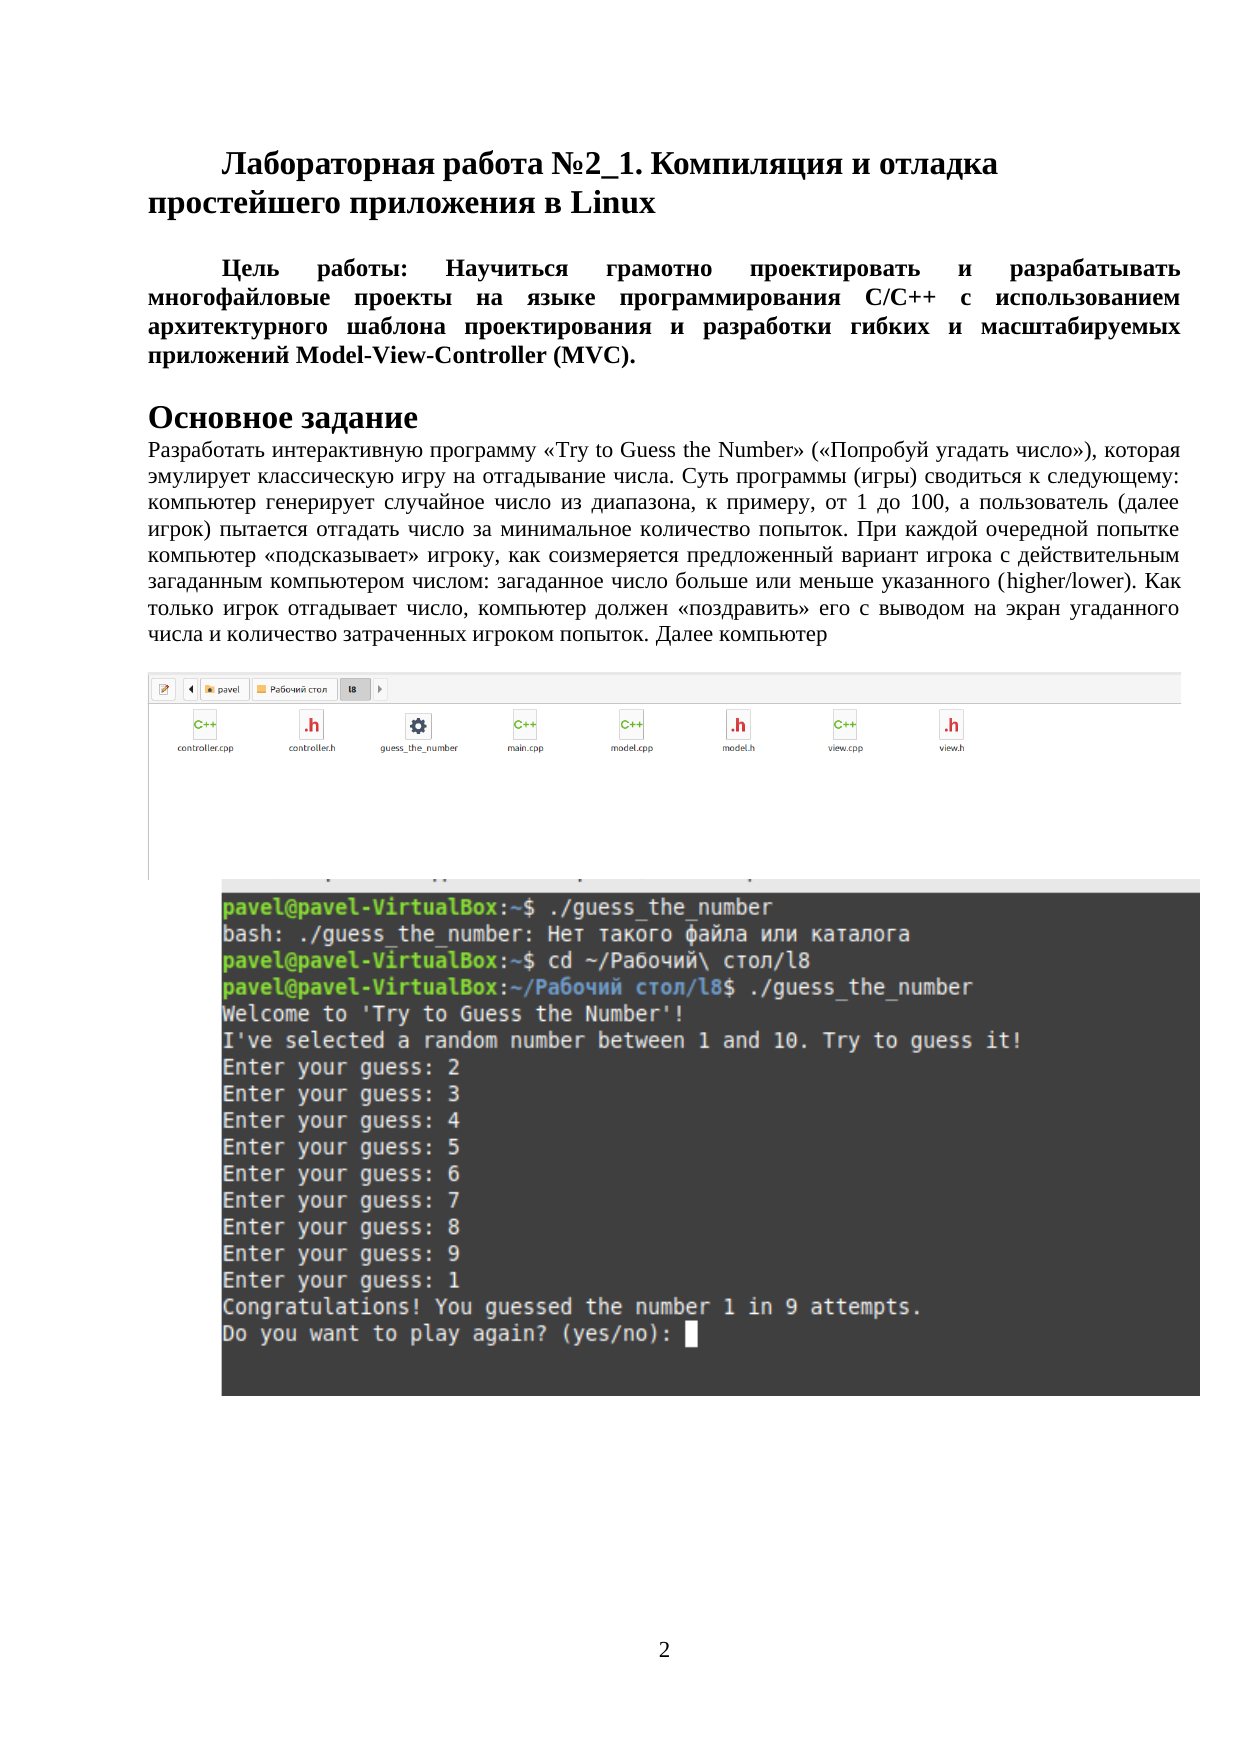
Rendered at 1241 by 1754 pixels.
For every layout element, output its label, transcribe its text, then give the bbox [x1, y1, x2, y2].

subtitle Лабораторная работа №2_1. Компиляция и отладка простейшего приложения в Linux [148, 143, 1181, 221]
text Цель работы: Научиться грамотно проектировать и разрабатывать многофайловые проекты на языке программирования С/C++ с использованием архитектурного шаблона проектирования и разработки гибких и масштабируемых приложений Model-View-Controller (MVC). [148, 253, 1181, 368]
text Основное задание [148, 397, 1181, 436]
text Разработать интерактивную программу «Try to Guess the Number» («Попробуй угадать число»), которая эмулирует классическую игру на отгадывание числа. Суть программы (игры) сводиться к следующему: компьютер генерирует случайное число из диапазона, к примеру, от 1 до 100, а пользователь (далее игрок) пытается отгадать число за минимальное количество попыток. При каждой очередной попытке компьютер «подсказывает» игроку, как соизмеряется предложенный вариант игрока с действительным загаданным компьютером числом: загаданное число больше или меньше указанного (higher/lower). Как только игрок отгадывает число, компьютер должен «поздравить» его с выводом на экран угаданного числа и количество затраченных игроком попыток. Далее компьютер [148, 436, 1181, 646]
